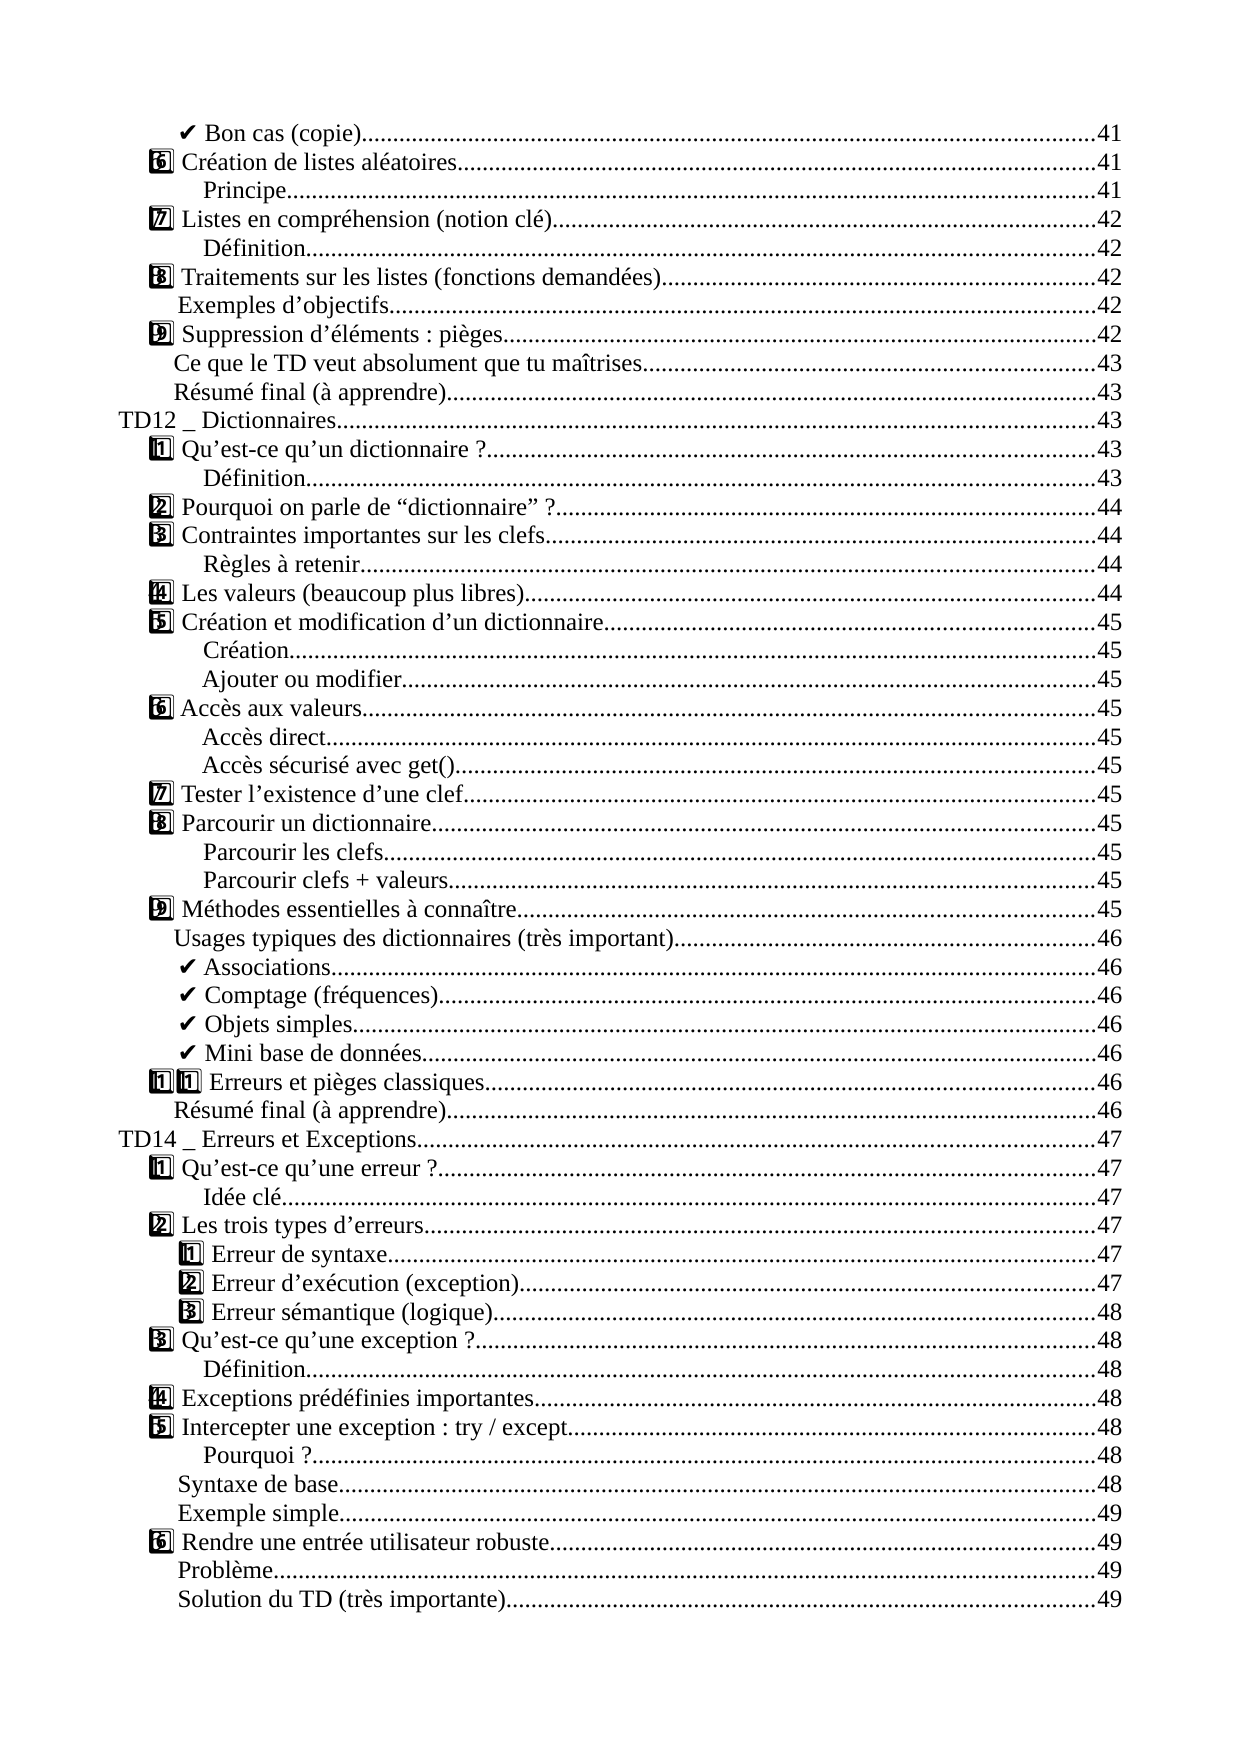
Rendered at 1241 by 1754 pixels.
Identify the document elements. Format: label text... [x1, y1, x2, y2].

text TD14 _ Erreurs et Exceptions 47 [118, 1124, 1122, 1153]
text Exemples d’objectifs 42 [177, 291, 1122, 319]
text 1️⃣ Erreur de syntaxe 47 [177, 1239, 1122, 1268]
text TD12 _ Dictionnaires 43 [118, 406, 1122, 434]
text 🔹 Pourquoi ? 48 [177, 1441, 1122, 1469]
text 6️⃣ Accès aux valeurs 45 [148, 693, 1122, 722]
text 🔹 Définition 48 [177, 1354, 1122, 1383]
text 3️⃣ Contraintes importantes sur les clefs 44 [148, 521, 1122, 549]
text 5️⃣ Création et modification d’un dictionnaire 45 [148, 607, 1122, 636]
text 9️⃣ Méthodes essentielles à connaître 45 [148, 894, 1122, 923]
text 1️⃣ Qu’est-ce qu’une erreur ? 47 [148, 1153, 1122, 1182]
text 🔹 Définition 42 [177, 233, 1122, 262]
text ✔️ Mini base de données 46 [177, 1038, 1122, 1067]
text 🔟 Ce que le TD veut absolument que tu maîtrises 43 [148, 348, 1122, 377]
text Problème 49 [177, 1556, 1122, 1584]
text 🧠 Résumé final (à apprendre) 46 [148, 1096, 1122, 1124]
text 1️⃣1️⃣ Erreurs et pièges classiques 46 [148, 1067, 1122, 1096]
text 7️⃣ Tester l’existence d’une clef 45 [148, 779, 1122, 808]
text 8️⃣ Traitements sur les listes (fonctions demandées) 42 [148, 262, 1122, 291]
text 🔹 Création 45 [177, 636, 1122, 664]
text 4️⃣ Les valeurs (beaucoup plus libres) 44 [148, 578, 1122, 607]
text 2️⃣ Les trois types d’erreurs 47 [148, 1211, 1122, 1239]
text 🔹 Principe 41 [177, 176, 1122, 204]
text 🔹 Accès sécurisé avec get() 45 [177, 751, 1122, 779]
text 2️⃣ Pourquoi on parle de “dictionnaire” ? 44 [148, 492, 1122, 521]
text Solution du TD (très importante) 49 [177, 1584, 1122, 1613]
text 🔹 Accès direct 45 [177, 722, 1122, 751]
text 🔟 Usages typiques des dictionnaires (très important) 46 [148, 923, 1122, 952]
text ✔️ Comptage (fréquences) 46 [177, 981, 1122, 1009]
text 🧠 Résumé final (à apprendre) 43 [148, 377, 1122, 406]
text 5️⃣ Intercepter une exception : try / except 48 [148, 1412, 1122, 1441]
text ✔️ Bon cas (copie) 41 [177, 118, 1122, 147]
text 4️⃣ Exceptions prédéfinies importantes 48 [148, 1383, 1122, 1412]
text 9️⃣ Suppression d’éléments : pièges 42 [148, 319, 1122, 348]
text ✔️ Associations 46 [177, 952, 1122, 981]
text 6️⃣ Création de listes aléatoires 41 [148, 147, 1122, 176]
text 🔹 Définition 43 [177, 463, 1122, 492]
text 1️⃣ Qu’est-ce qu’un dictionnaire ? 43 [148, 434, 1122, 463]
text 6️⃣ Rendre une entrée utilisateur robuste 49 [148, 1527, 1122, 1556]
text 7️⃣ Listes en compréhension (notion clé) 42 [148, 204, 1122, 233]
text Exemple simple 49 [177, 1498, 1122, 1527]
text 3️⃣ Qu’est-ce qu’une exception ? 48 [148, 1326, 1122, 1354]
text 8️⃣ Parcourir un dictionnaire 45 [148, 808, 1122, 837]
text 🔹 Idée clé 47 [177, 1182, 1122, 1211]
text 🔹 Ajouter ou modifier 45 [177, 664, 1122, 693]
text 3️⃣ Erreur sémantique (logique) 48 [177, 1297, 1122, 1326]
text 🔹 Parcourir clefs + valeurs 45 [177, 866, 1122, 894]
text Syntaxe de base 48 [177, 1469, 1122, 1498]
text 🔹 Parcourir les clefs 45 [177, 837, 1122, 866]
text 2️⃣ Erreur d’exécution (exception) 47 [177, 1268, 1122, 1297]
text ✔️ Objets simples 46 [177, 1009, 1122, 1038]
text 🔹 Règles à retenir 44 [177, 549, 1122, 578]
